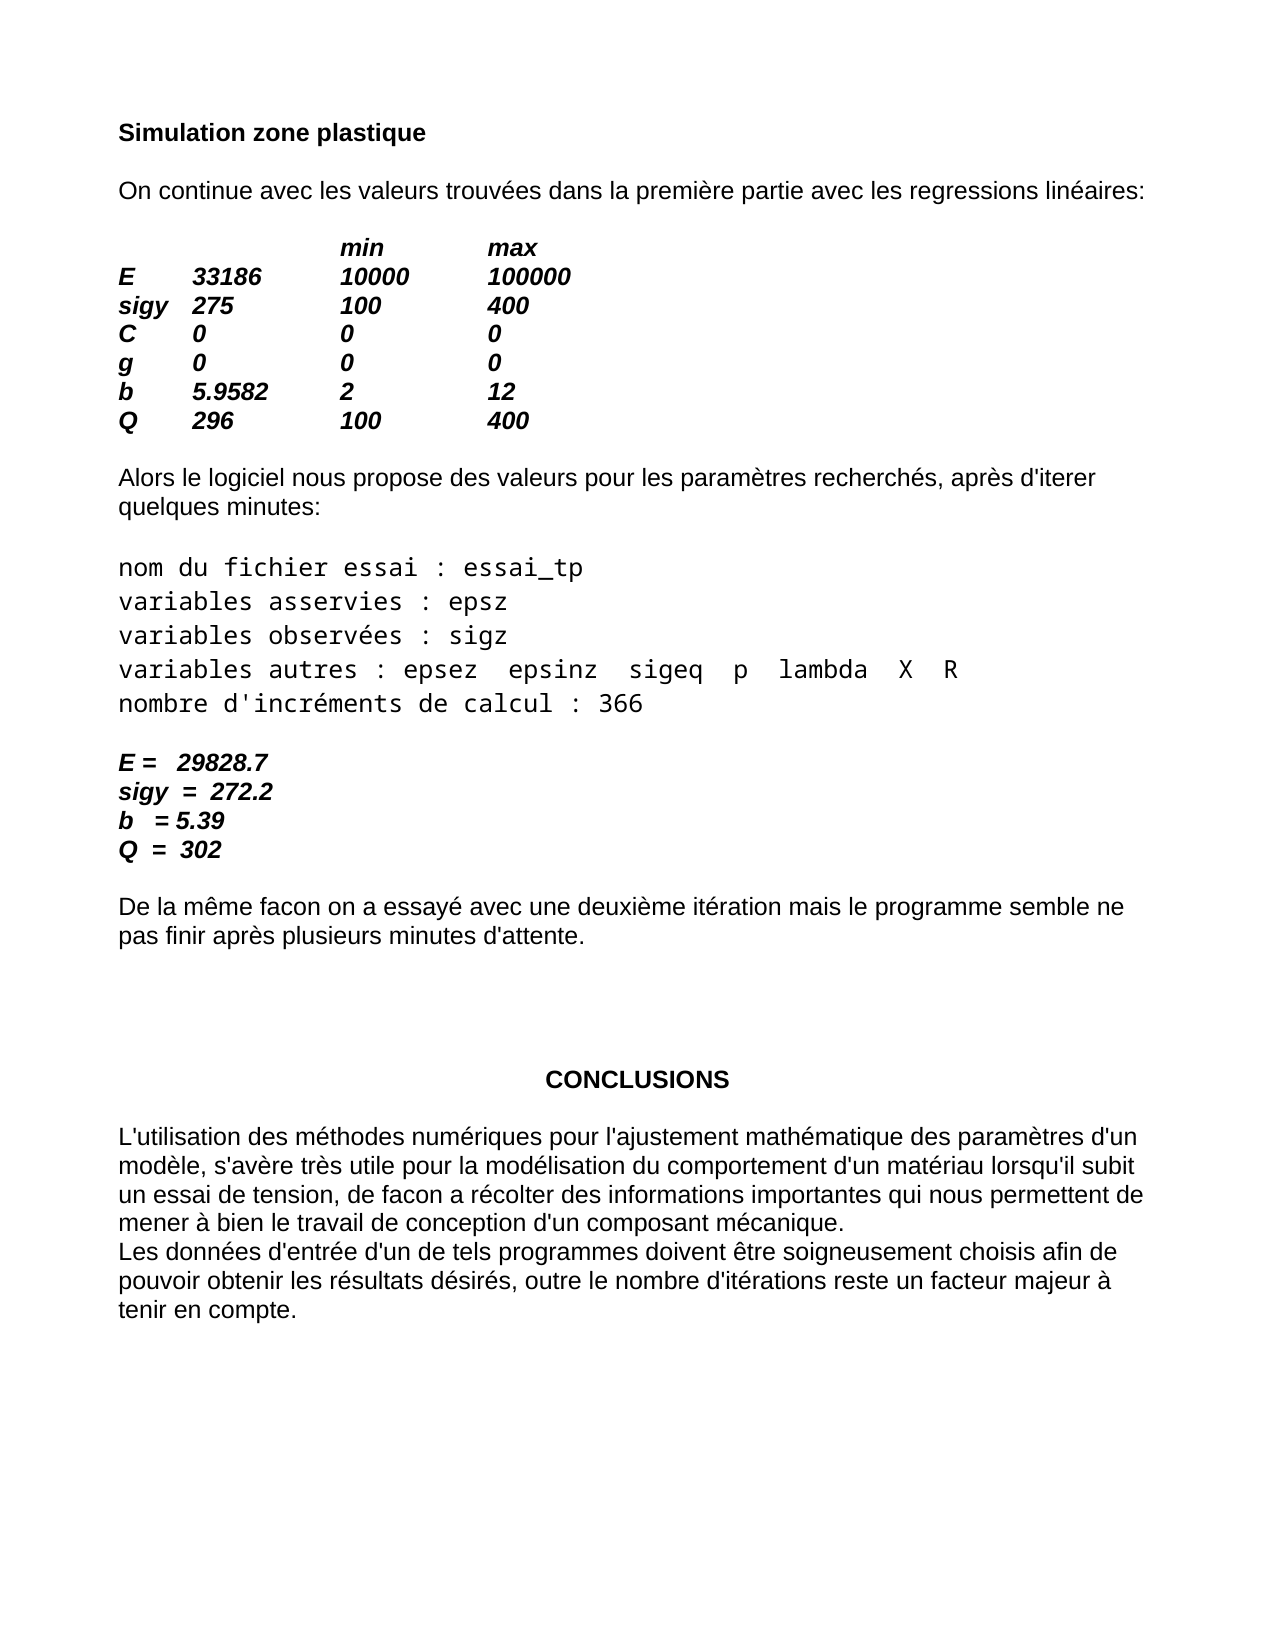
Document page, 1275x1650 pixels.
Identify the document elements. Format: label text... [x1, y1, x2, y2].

text nombre d'incréments de calcul : 366 [118, 686, 1157, 720]
text sigy 275 100 400 [118, 291, 1157, 319]
text E 33186 10000 100000 [118, 262, 1157, 291]
text On continue avec les valeurs trouvées dans la première partie avec les regressions linéaires: [118, 176, 1157, 204]
text CONCLUSIONS [118, 1065, 1157, 1093]
text variables asservies : epsz [118, 583, 1157, 617]
text Alors le logiciel nous propose des valeurs pour les paramètres recherchés, après d'iterer quelques minutes: [118, 463, 1157, 521]
text nom du fichier essai : essai_tp [118, 549, 1157, 583]
text L'utilisation des méthodes numériques pour l'ajustement mathématique des paramètres d'un modèle, s'avère très utile pour la modélisation du comportement d'un matériau lorsqu'il subit un essai de tension, de facon a récolter des informations importantes qui nous permettent de mener à bien le travail de conception d'un composant mécanique. [118, 1122, 1157, 1237]
text Simulation zone plastique [118, 118, 1157, 147]
text variables observées : sigz [118, 617, 1157, 652]
text min max [118, 233, 1157, 262]
text Q = 302 [118, 835, 1157, 863]
text b 5.9582 2 12 [118, 377, 1157, 406]
text b = 5.39 [118, 806, 1157, 835]
text g 0 0 0 [118, 348, 1157, 377]
text C 0 0 0 [118, 319, 1157, 348]
text Q 296 100 400 [118, 406, 1157, 434]
text De la même facon on a essayé avec une deuxième itération mais le programme semble ne pas finir après plusieurs minutes d'attente. [118, 892, 1157, 950]
text E = 29828.7 [118, 748, 1157, 777]
text sigy = 272.2 [118, 777, 1157, 806]
text Les données d'entrée d'un de tels programmes doivent être soigneusement choisis afin de pouvoir obtenir les résultats désirés, outre le nombre d'itérations reste un facteur majeur à tenir en compte. [118, 1237, 1157, 1323]
text variables autres : epsez epsinz sigeq p lambda X R [118, 652, 1157, 686]
